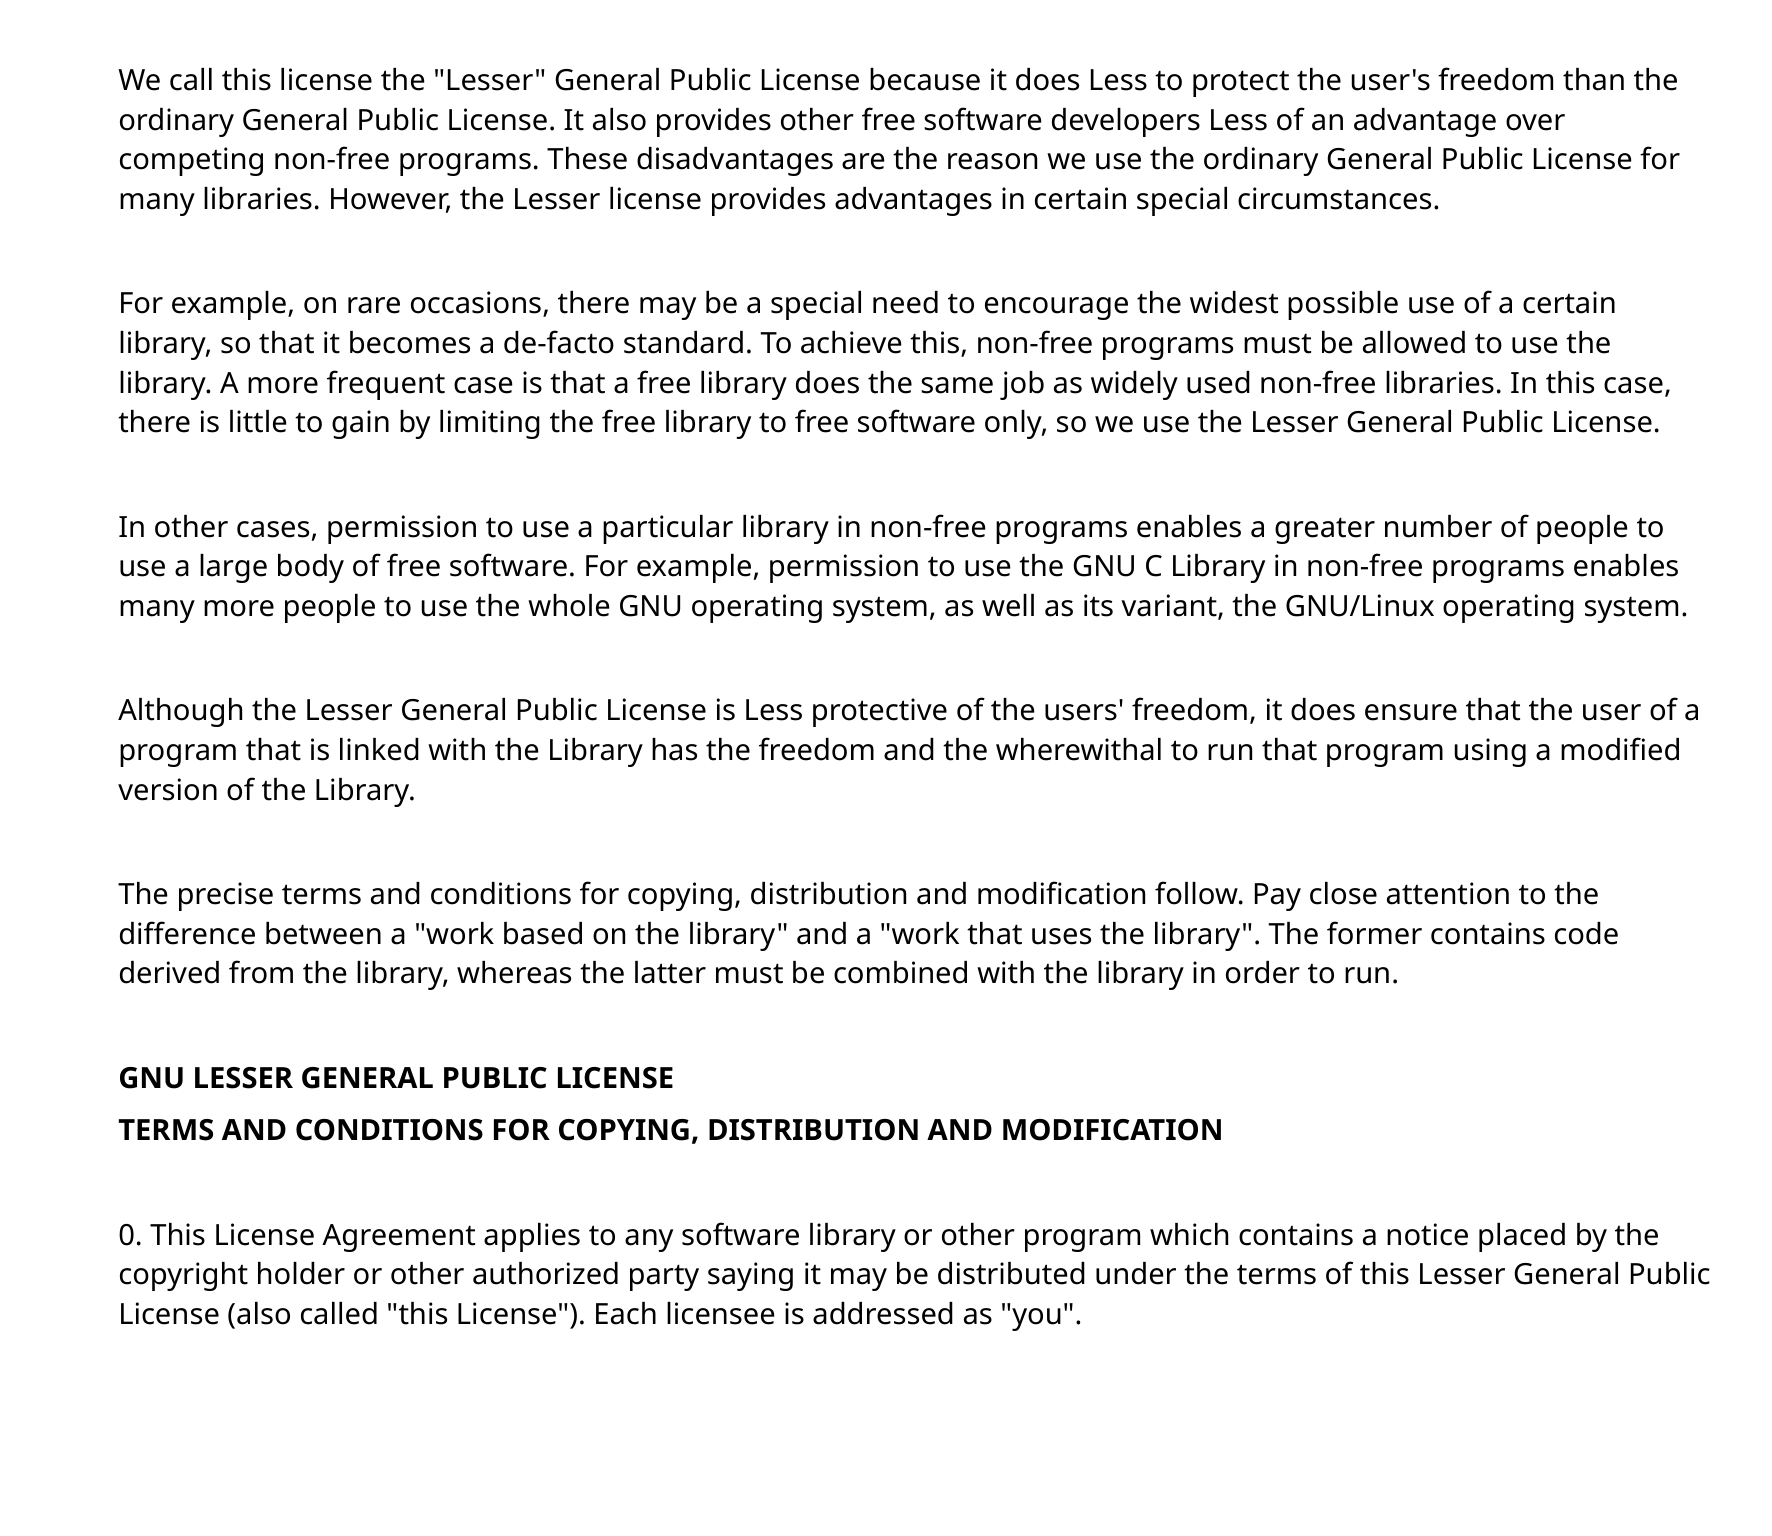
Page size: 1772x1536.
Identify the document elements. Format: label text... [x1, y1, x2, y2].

text In other cases, permission to use a particular library in non-free programs enables a greater number of people to use a large body of free software. For example, permission to use the GNU C Library in non-free programs enables many more people to use the whole GNU operating system, as well as its variant, the GNU/Linux operating system. [118, 506, 1713, 625]
text For example, on rare occasions, there may be a special need to encourage the widest possible use of a certain library, so that it becomes a de-facto standard. To achieve this, non-free programs must be allowed to use the library. A more frequent case is that a free library does the same job as widely used non-free libraries. In this case, there is little to gain by limiting the free library to free software only, so we use the Lesser General Public License. [118, 282, 1713, 441]
text We call this license the "Lesser" General Public License because it does Less to protect the user's freedom than the ordinary General Public License. It also provides other free software developers Less of an advantage over competing non-free programs. These disadvantages are the reason we use the ordinary General Public License for many libraries. However, the Lesser license provides advantages in certain special circumstances. [118, 59, 1713, 218]
text TERMS AND CONDITIONS FOR COPYING, DISTRIBUTION AND MODIFICATION [118, 1109, 1713, 1149]
text The precise terms and conditions for copying, distribution and modification follow. Pay close attention to the difference between a "work based on the library" and a "work that uses the library". The former contains code derived from the library, whereas the latter must be combined with the library in order to run. [118, 873, 1713, 992]
text 0. This License Agreement applies to any software library or other program which contains a notice placed by the copyright holder or other authorized party saying it may be distributed under the terms of this Lesser General Public License (also called "this License"). Each licensee is addressed as "you". [118, 1214, 1713, 1333]
text GNU LESSER GENERAL PUBLIC LICENSE [118, 1057, 1713, 1097]
text Although the Lesser General Public License is Less protective of the users' freedom, it does ensure that the user of a program that is linked with the Library has the freedom and the wherewithal to run that program using a modified version of the Library. [118, 690, 1713, 809]
